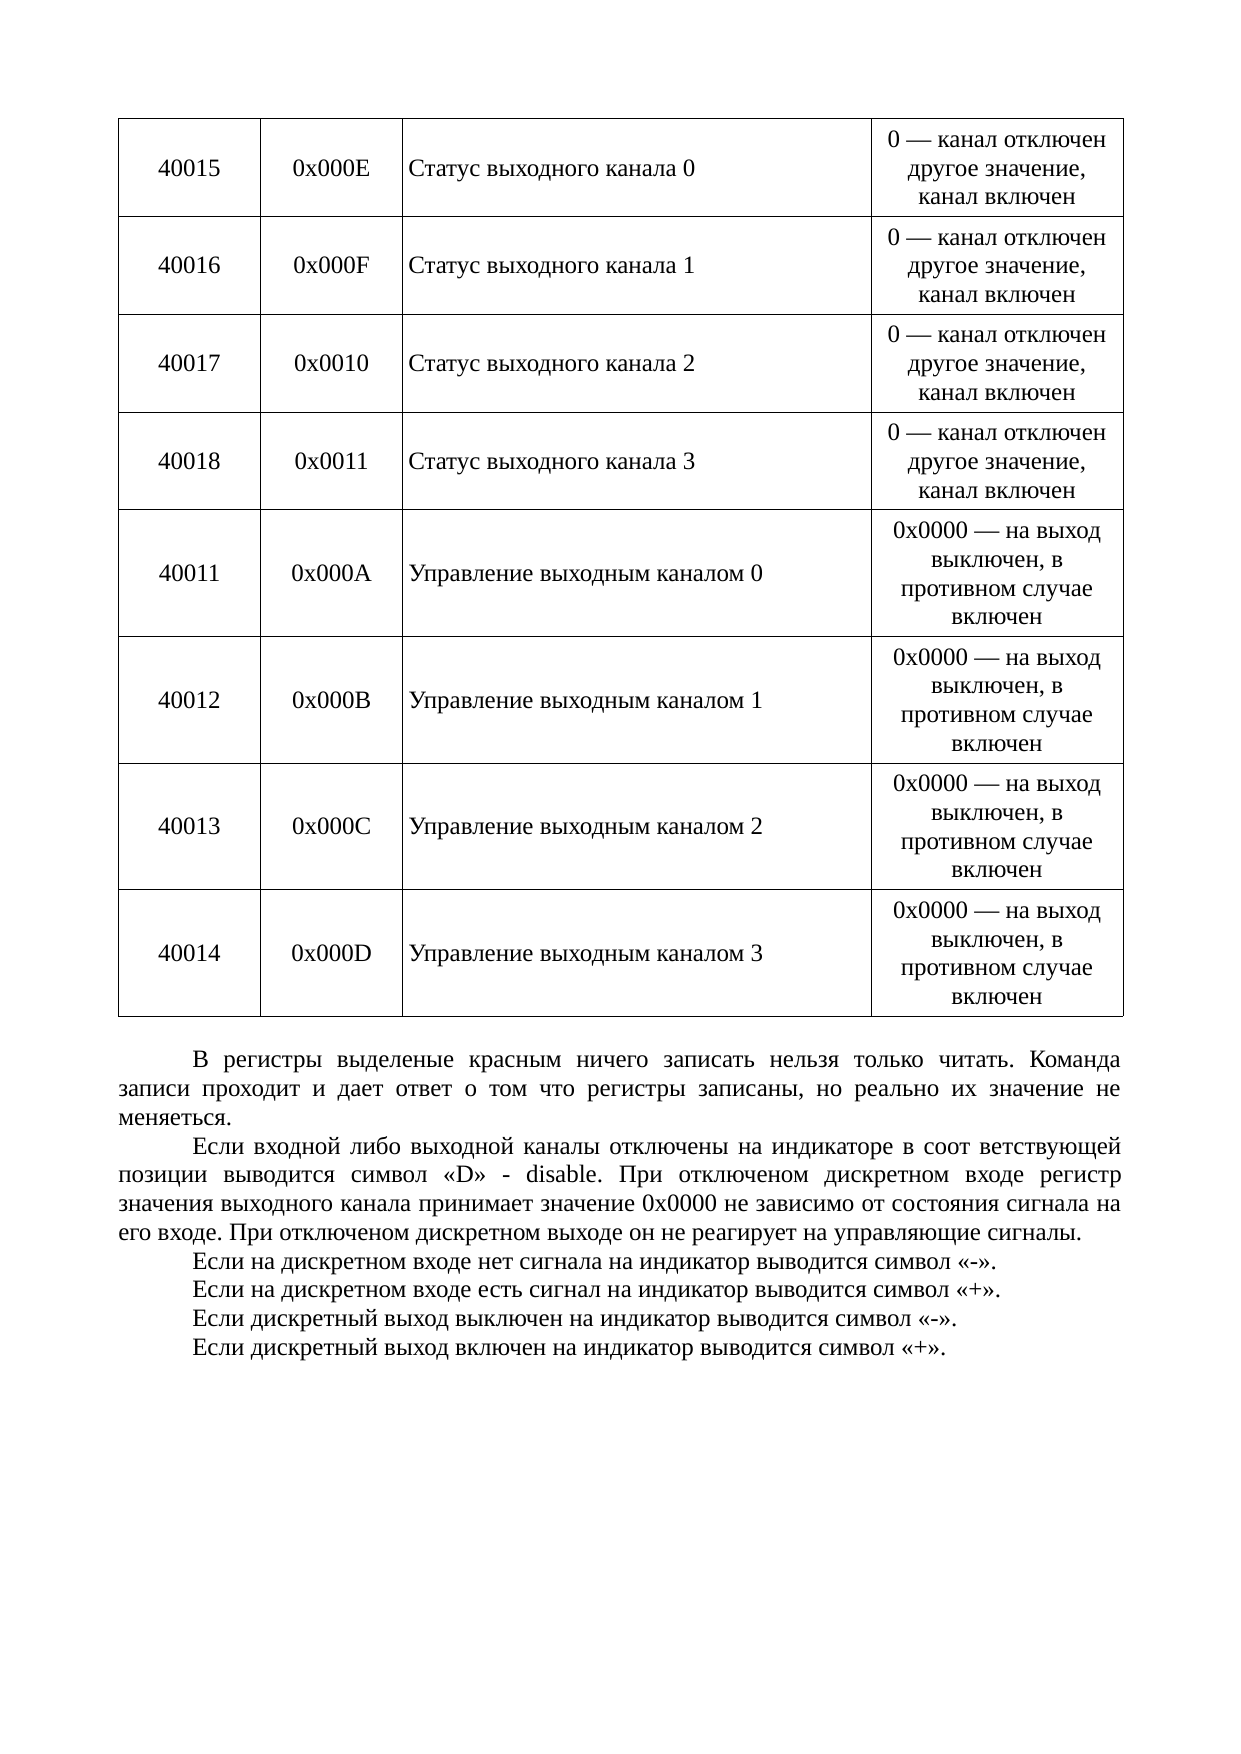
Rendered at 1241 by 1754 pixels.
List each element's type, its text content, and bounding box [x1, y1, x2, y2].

table_cell Управление выходным каналом 2 [403, 764, 871, 889]
table_cell 0х0000 — на выход выключен, в противном случае включен [872, 510, 1123, 636]
text Если на дискретном входе нет сигнала на индикатор выводится символ «-». [118, 1246, 1122, 1274]
table_cell 0х0011 [261, 413, 402, 509]
table_cell 0х000E [261, 119, 402, 216]
table_cell 0х0000 — на выход выключен, в противном случае включен [872, 764, 1123, 889]
table_cell 40014 [119, 890, 260, 1016]
table_cell Статус выходного канала 3 [403, 413, 871, 509]
table_cell 0 — канал отключен другое значение, канал включен [872, 315, 1123, 412]
table_cell Статус выходного канала 2 [403, 315, 871, 412]
table_cell 0х000D [261, 890, 402, 1016]
table_cell 40012 [119, 637, 260, 762]
table_cell 40013 [119, 764, 260, 889]
table_cell 40016 [119, 217, 260, 314]
text Если входной либо выходной каналы отключены на индикаторе в соот ветствующей позиции выводится символ «D» - disable. При отключеном дискретном входе регистр значения выходного канала принимает значение 0х0000 не зависимо от состояния сигнала на его входе. При отключеном дискретном выходе он не реагирует на управляющие сигналы. [118, 1131, 1122, 1246]
table_cell 0х0000 — на выход выключен, в противном случае включен [872, 637, 1123, 762]
text Если дискретный выход выключен на индикатор выводится символ «-». [118, 1303, 1122, 1332]
table_cell 40015 [119, 119, 260, 216]
text Если дискретный выход включен на индикатор выводится символ «+». [118, 1332, 1122, 1361]
table_cell 0 — канал отключен другое значение, канал включен [872, 217, 1123, 314]
text В регистры выделеные красным ничего записать нельзя только читать. Команда записи проходит и дает ответ о том что регистры записаны, но реально их значение не меняеться. [118, 1044, 1122, 1131]
table_cell Управление выходным каналом 1 [403, 637, 871, 762]
table_cell 40011 [119, 510, 260, 636]
table_cell Статус выходного канала 0 [403, 119, 871, 216]
table_cell Статус выходного канала 1 [403, 217, 871, 314]
table_cell 0 — канал отключен другое значение, канал включен [872, 119, 1123, 216]
table_cell 0х000F [261, 217, 402, 314]
table_cell 0х000В [261, 637, 402, 762]
table_cell 40018 [119, 413, 260, 509]
table_cell 0х000А [261, 510, 402, 636]
table_cell 0х0000 — на выход выключен, в противном случае включен [872, 890, 1123, 1016]
table_cell 0х0010 [261, 315, 402, 412]
table_cell 40017 [119, 315, 260, 412]
table_cell 0 — канал отключен другое значение, канал включен [872, 413, 1123, 509]
text Если на дискретном входе есть сигнал на индикатор выводится символ «+». [118, 1274, 1122, 1303]
table_cell 0х000С [261, 764, 402, 889]
table_cell Управление выходным каналом 0 [403, 510, 871, 636]
table_cell Управление выходным каналом 3 [403, 890, 871, 1016]
